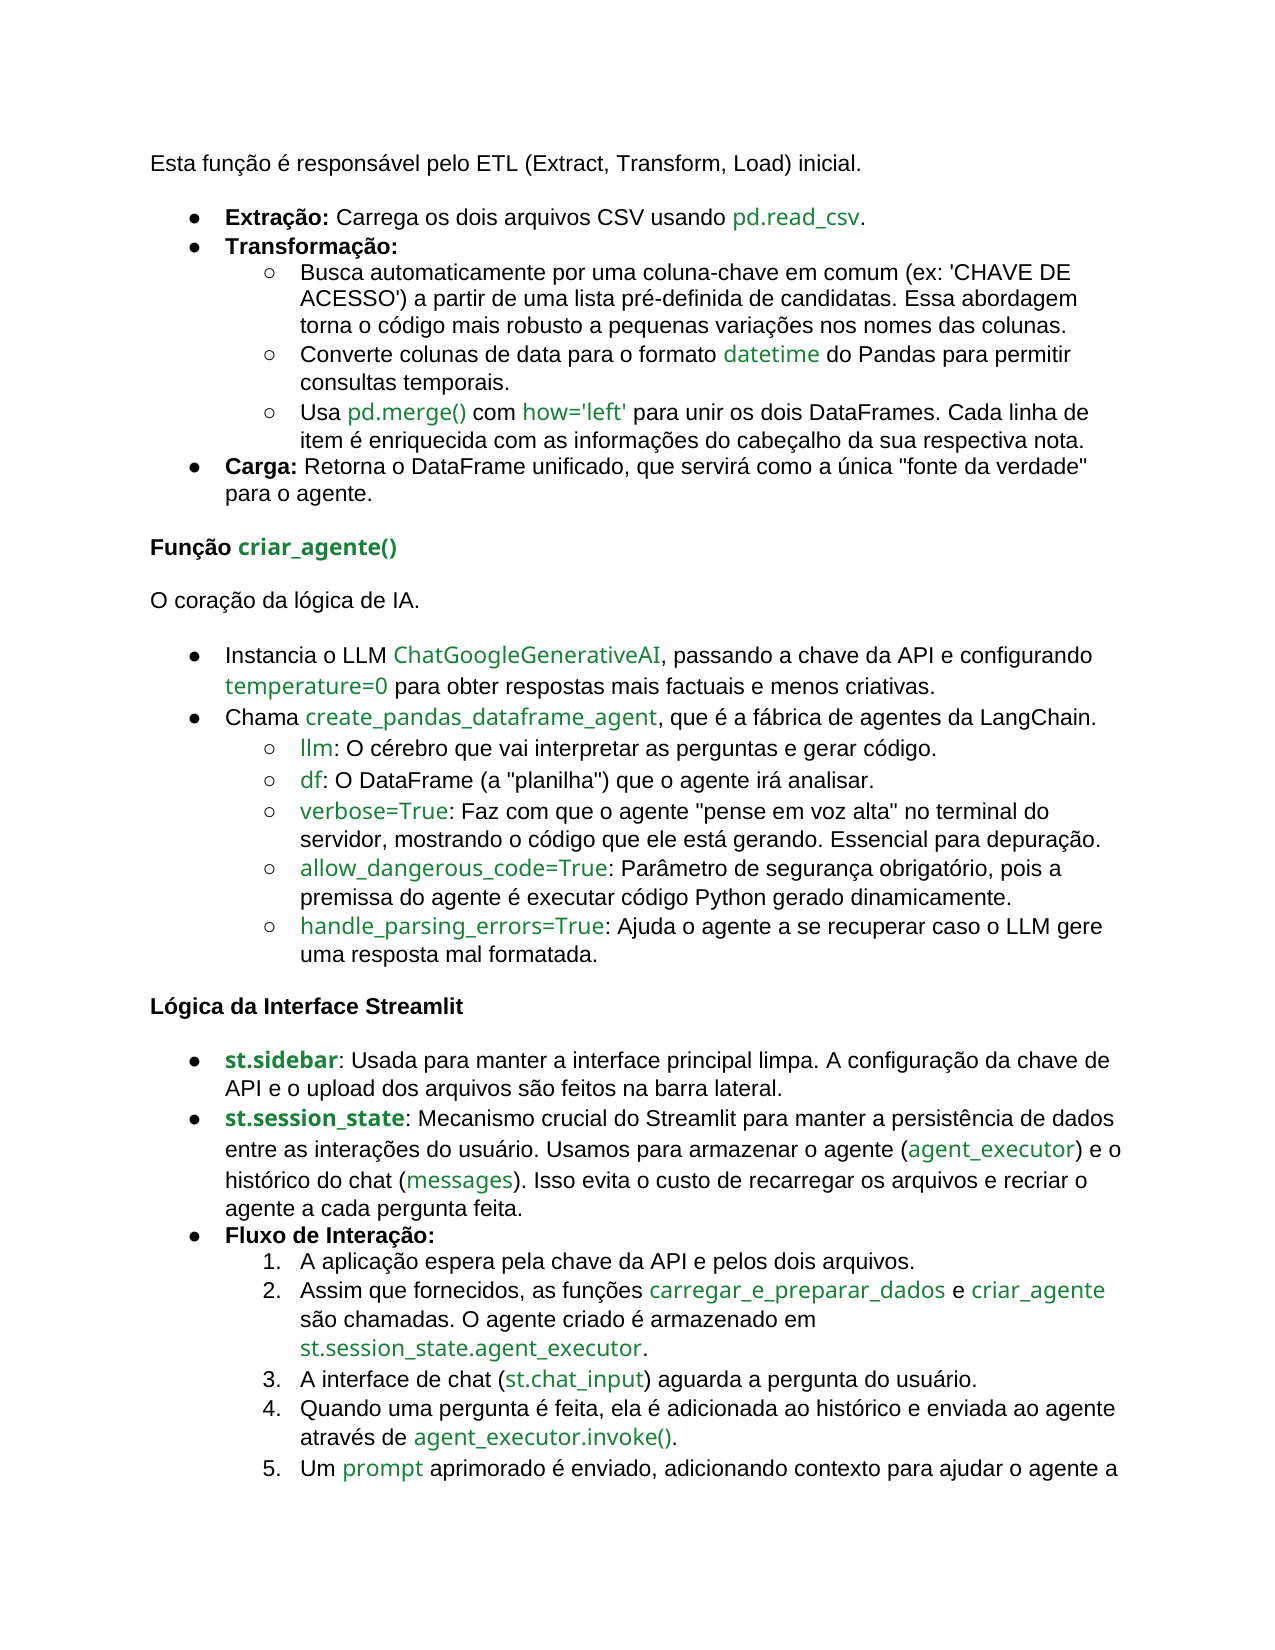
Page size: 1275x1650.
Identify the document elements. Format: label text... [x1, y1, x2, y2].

list Converte colunas de data para o formato datetime do Pandas para permitir consultas temporais. [262, 338, 1125, 396]
list Assim que fornecidos, as funções carregar_e_preparar_dados e criar_agente são chamadas. O agente criado é armazenado em st.session_state.agent_executor. [262, 1274, 1125, 1363]
list st.sidebar: Usada para manter a interface principal limpa. A configuração da chave de API e o upload dos arquivos são feitos na barra lateral. [187, 1044, 1125, 1102]
list Quando uma pergunta é feita, ela é adicionada ao histórico e enviada ao agente através de agent_executor.invoke(). [262, 1394, 1125, 1452]
list Extração: Carrega os dois arquivos CSV usando pd.read_csv. [187, 201, 1125, 233]
list Um prompt aprimorado é enviado, adicionando contexto para ajudar o agente a [262, 1452, 1125, 1483]
text Esta função é responsável pelo ETL (Extract, Transform, Load) inicial. [150, 150, 1125, 176]
list Busca automaticamente por uma coluna-chave em comum (ex: 'CHAVE DE ACESSO') a partir de uma lista pré-definida de candidatas. Essa abordagem torna o código mais robusto a pequenas variações nos nomes das colunas. [262, 259, 1125, 338]
list A interface de chat (st.chat_input) aguarda a pergunta do usuário. [262, 1363, 1125, 1394]
list Chama create_pandas_dataframe_agent, que é a fábrica de agentes da LangChain. [187, 701, 1125, 732]
list Transformação: [187, 233, 1125, 259]
list Carga: Retorna o DataFrame unificado, que servirá como a única "fonte da verdade" para o agente. [187, 453, 1125, 506]
list df: O DataFrame (a "planilha") que o agente irá analisar. [262, 763, 1125, 795]
subtitle Lógica da Interface Streamlit [150, 993, 1125, 1019]
list verbose=True: Faz com que o agente "pense em voz alta" no terminal do servidor, mostrando o código que ele está gerando. Essencial para depuração. [262, 795, 1125, 852]
list A aplicação espera pela chave da API e pelos dois arquivos. [262, 1248, 1125, 1274]
list handle_parsing_errors=True: Ajuda o agente a se recuperar caso o LLM gere uma resposta mal formatada. [262, 910, 1125, 968]
list llm: O cérebro que vai interpretar as perguntas e gerar código. [262, 732, 1125, 763]
list st.session_state: Mecanismo crucial do Streamlit para manter a persistência de dados entre as interações do usuário. Usamos para armazenar o agente (agent_executor) e o histórico do chat (messages). Isso evita o custo de recarregar os arquivos e recriar o agente a cada pergunta feita. [187, 1102, 1125, 1222]
subtitle Função criar_agente() [150, 531, 1125, 562]
list Usa pd.merge() com how='left' para unir os dois DataFrames. Cada linha de item é enriquecida com as informações do cabeçalho da sua respectiva nota. [262, 396, 1125, 453]
list allow_dangerous_code=True: Parâmetro de segurança obrigatório, pois a premissa do agente é executar código Python gerado dinamicamente. [262, 852, 1125, 910]
text O coração da lógica de IA. [150, 587, 1125, 613]
list Fluxo de Interação: [187, 1222, 1125, 1248]
list Instancia o LLM ChatGoogleGenerativeAI, passando a chave da API e configurando temperature=0 para obter respostas mais factuais e menos criativas. [187, 638, 1125, 701]
